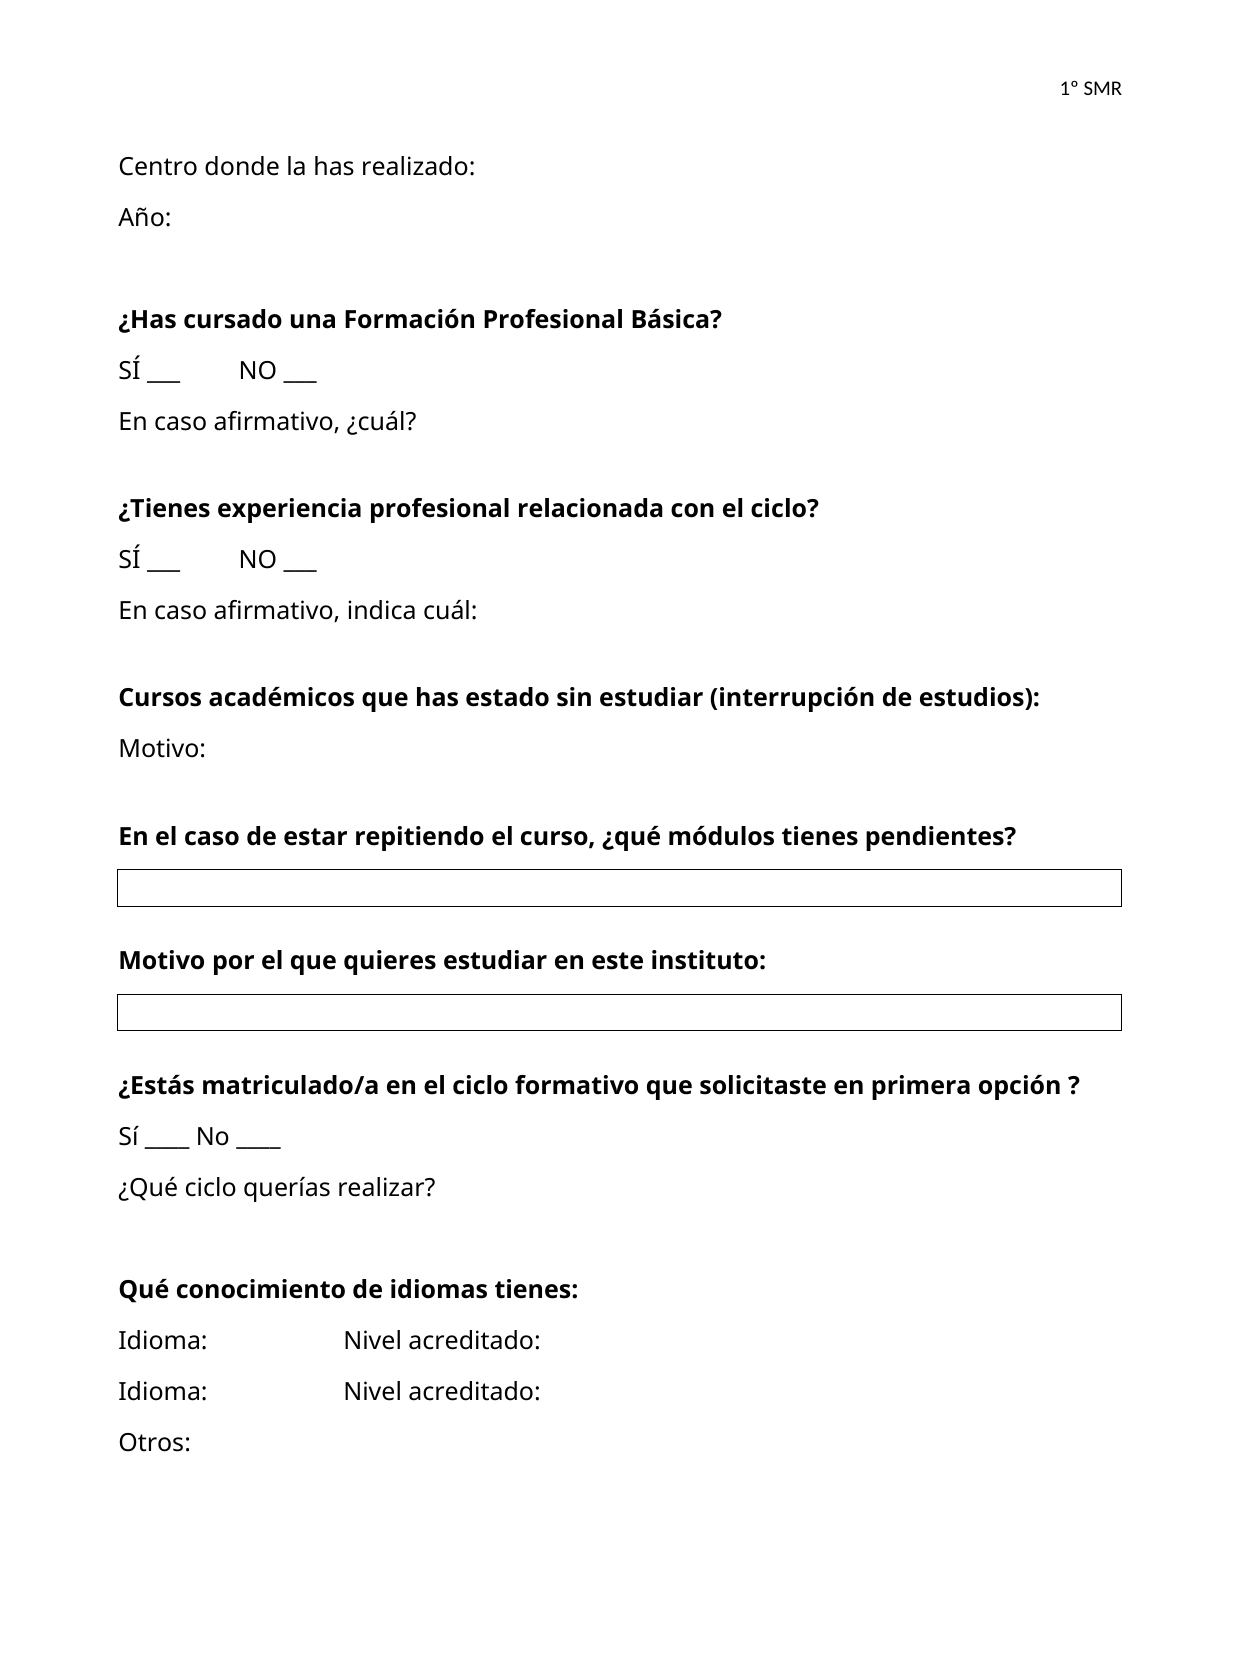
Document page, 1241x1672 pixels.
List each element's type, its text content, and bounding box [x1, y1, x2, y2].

text ¿Has cursado una Formación Profesional Básica? [118, 302, 1122, 336]
text Motivo: [118, 731, 1122, 765]
text Año: [118, 199, 1122, 234]
text En caso afirmativo, ¿cuál? [118, 404, 1122, 438]
list Qué conocimiento de idiomas tienes: [118, 1272, 1122, 1306]
text En caso afirmativo, indica cuál: [118, 593, 1122, 627]
list Idioma: Nivel acreditado: [118, 1374, 1122, 1408]
list Cursos académicos que has estado sin estudiar (interrupción de estudios): [118, 680, 1122, 714]
table_header [118, 995, 1121, 1030]
text Centro donde la has realizado: [118, 148, 1122, 183]
list Motivo por el que quieres estudiar en este instituto: [118, 943, 1122, 977]
list Otros: [118, 1425, 1122, 1459]
list ¿Tienes experiencia profesional relacionada con el ciclo? [118, 491, 1122, 525]
list ¿Estás matriculado/a en el ciclo formativo que solicitaste en primera opción ? [118, 1067, 1122, 1102]
list En el caso de estar repitiendo el curso, ¿qué módulos tienes pendientes? [118, 818, 1122, 852]
table_header [118, 870, 1121, 906]
text ¿Qué ciclo querías realizar? [118, 1169, 1122, 1204]
text Sí ____ No ____ [118, 1118, 1122, 1153]
text SÍ ___ NO ___ [118, 353, 1122, 387]
list Idioma: Nivel acreditado: [118, 1323, 1122, 1357]
text SÍ ___ NO ___ [118, 542, 1122, 576]
